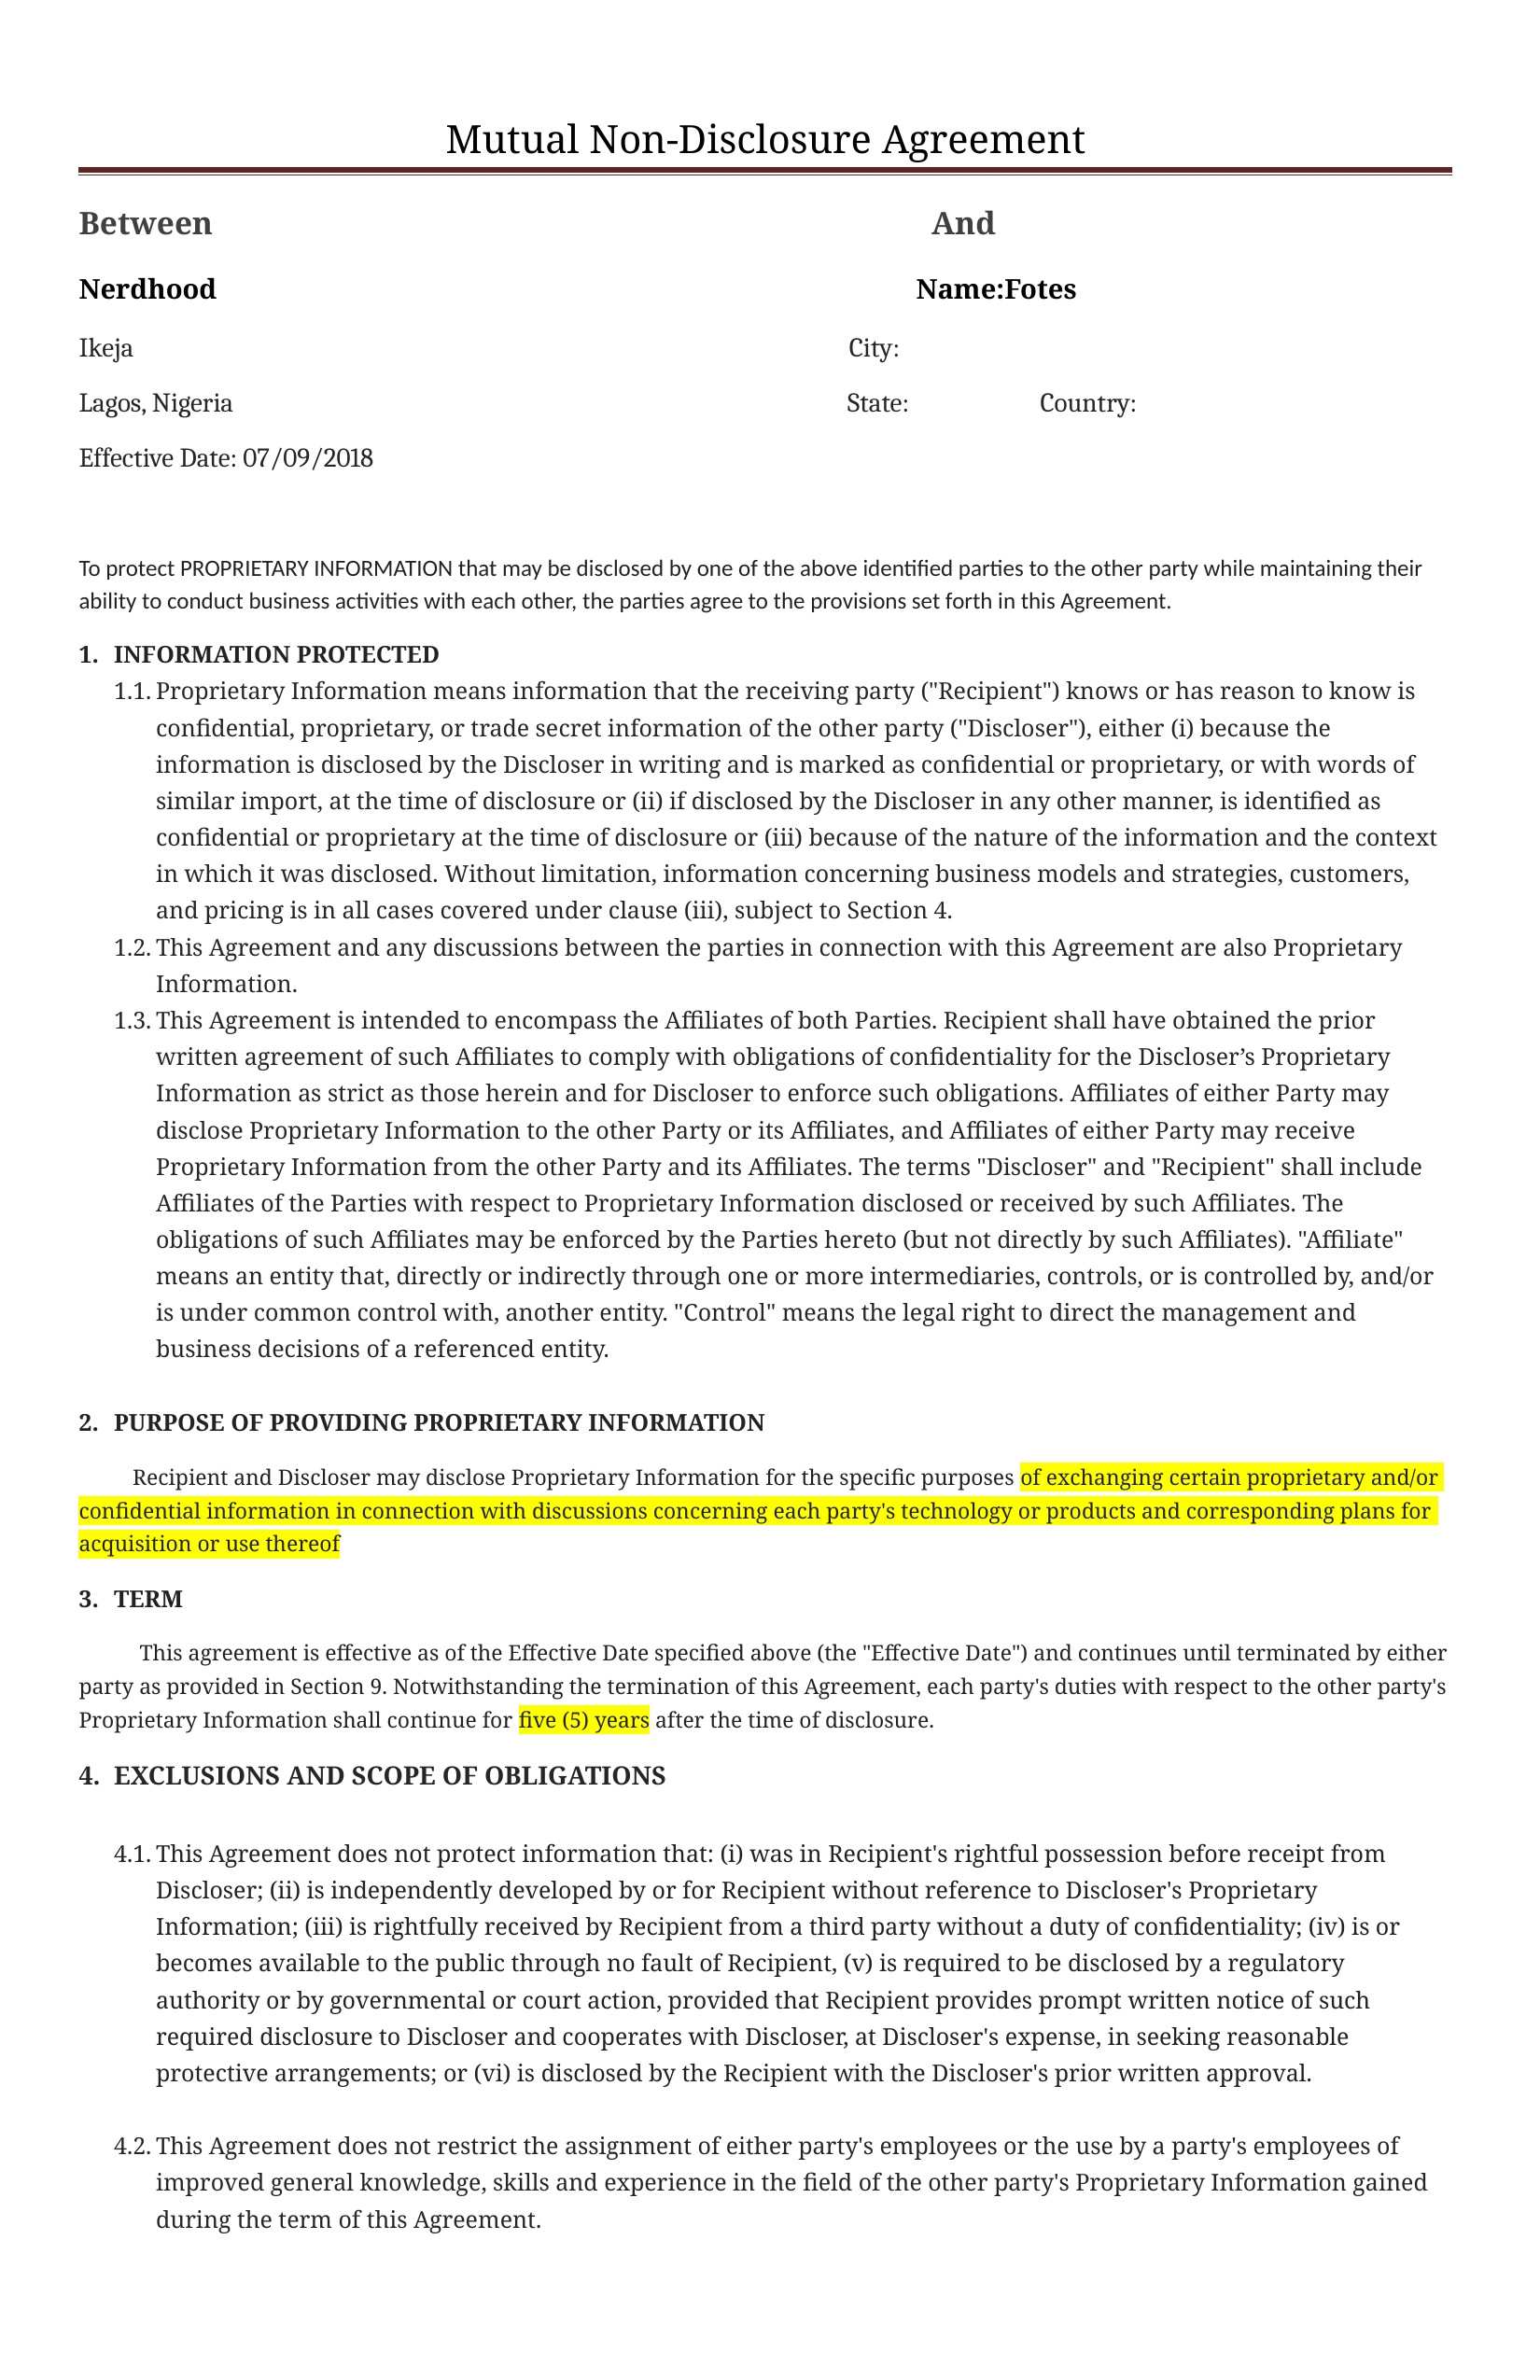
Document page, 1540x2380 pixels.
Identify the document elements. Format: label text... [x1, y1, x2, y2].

list This Agreement does not protect information that: (i) was in Recipient's rightful possession before receipt from Discloser; (ii) is independently developed by or for Recipient without reference to Discloser's Proprietary Information; (iii) is rightfully received by Recipient from a third party without a duty of confidentiality; (iv) is or becomes available to the public through no fault of Recipient, (v) is required to be disclosed by a regulatory authority or by governmental or court action, provided that Recipient provides prompt written notice of such required disclosure to Discloser and cooperates with Discloser, at Discloser's expense, in seeking reasonable protective arrangements; or (vi) is disclosed by the Recipient with the Discloser's prior written approval. [114, 1838, 1452, 2125]
list EXCLUSIONS AND SCOPE OF OBLIGATIONS [78, 1758, 1452, 1832]
list This Agreement is intended to encompass the Affiliates of both Parties. Recipient shall have obtained the prior written agreement of such Affiliates to comply with obligations of confidentiality for the Discloser’s Proprietary Information as strict as those herein and for Discloser to enforce such obligations. Affiliates of either Party may disclose Proprietary Information to the other Party or its Affiliates, and Affiliates of either Party may receive Proprietary Information from the other Party and its Affiliates. The terms "Discloser" and "Recipient" shall include Affiliates of the Parties with respect to Proprietary Information disclosed or received by such Affiliates. The obligations of such Affiliates may be enforced by the Parties hereto (but not directly by such Affiliates). "Affiliate" means an entity that, directly or indirectly through one or more intermediaries, controls, or is controlled by, and/or is under common control with, another entity. "Control" means the legal right to direct the management and business decisions of a referenced entity. [114, 1004, 1452, 1365]
list Proprietary Information means information that the receiving party ("Recipient") knows or has reason to know is confidential, proprietary, or trade secret information of the other party ("Discloser"), either (i) because the information is disclosed by the Discloser in writing and is marked as confidential or proprietary, or with words of similar import, at the time of disclosure or (ii) if disclosed by the Discloser in any other manner, is identified as confidential or proprietary at the time of disclosure or (iii) because of the nature of the information and the context in which it was disclosed. Without limitation, information concerning business models and strategies, customers, and pricing is in all cases covered under clause (iii), subject to Section 4. [114, 675, 1452, 926]
text Ikeja City: [78, 332, 1452, 363]
text This agreement is effective as of the Effective Date specified above (the "Effective Date") and continues until terminated by either party as provided in Section 9. Notwithstanding the termination of this Agreement, each party's duties with respect to the other party's Proprietary Information shall continue for five (5) years after the time of disclosure. [78, 1638, 1452, 1734]
list TERM [78, 1582, 1452, 1614]
list This Agreement does not restrict the assignment of either party's employees or the use by a party's employees of improved general knowledge, skills and experience in the field of the other party's Proprietary Information gained during the term of this Agreement. [114, 2130, 1452, 2271]
text Between And [78, 202, 1452, 245]
text Effective Date: 07/09/2018 [78, 442, 1452, 474]
text To protect PROPRIETARY INFORMATION that may be disclosed by one of the above identified parties to the other party while maintaining their ability to conduct business activities with each other, the parties agree to the provisions set forth in this Agreement. [78, 553, 1452, 615]
text Recipient and Discloser may disclose Proprietary Information for the specific purposes of exchanging certain proprietary and/or confidential information in connection with discussions concerning each party's technology or products and corresponding plans for acquisition or use thereof [78, 1463, 1452, 1559]
text Lagos, Nigeria State: Country: [78, 387, 1452, 419]
text Nerdhood Name:Fotes [78, 270, 1452, 307]
list PURPOSE OF PROVIDING PROPRIETARY INFORMATION [78, 1407, 1452, 1438]
list INFORMATION PROTECTED [78, 638, 1452, 670]
list This Agreement and any discussions between the parties in connection with this Agreement are also Proprietary Information. [114, 931, 1452, 1000]
